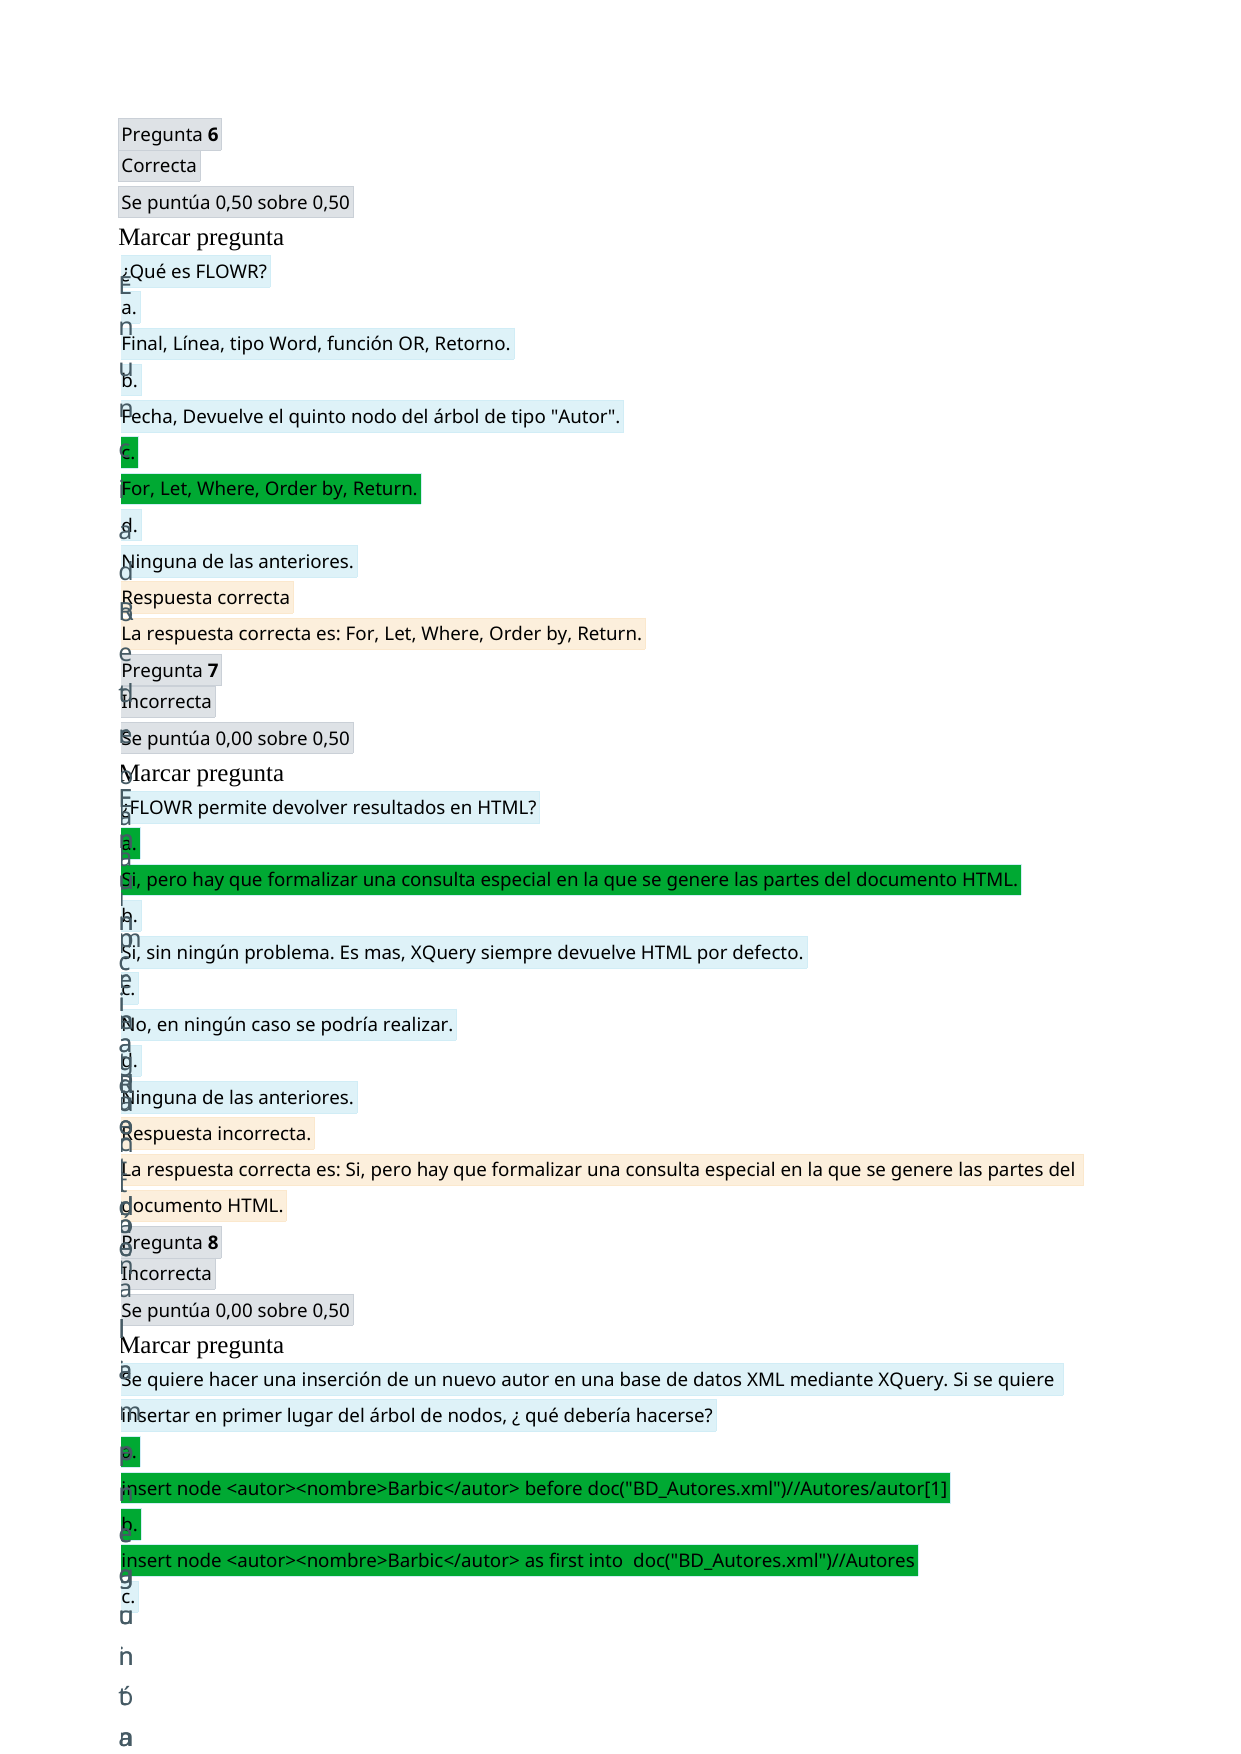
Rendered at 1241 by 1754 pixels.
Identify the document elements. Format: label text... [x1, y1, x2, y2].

text [142, 1508, 1122, 1540]
text Si, pero hay que formalizar una consulta especial en la que se genere las partes del documento HTML. [121, 865, 1021, 895]
text d. [121, 510, 141, 540]
text [142, 364, 1122, 396]
text Final, Línea, tipo Word, función OR, Retorno. [121, 329, 514, 359]
text Ninguna de las anteriores. [121, 1082, 357, 1113]
text [201, 150, 1122, 181]
text [354, 1294, 1122, 1325]
text [139, 972, 1122, 1004]
text c. [121, 973, 138, 1004]
text [142, 900, 1122, 931]
text d. [121, 1046, 141, 1076]
text c. [121, 1582, 138, 1612]
subtitle [222, 118, 1122, 150]
text insert node <autor><nombre>Barbic</autor> before doc("BD_Autores.xml")//Autores/autor[1] [121, 1473, 950, 1503]
text La respuesta correcta es: For, Let, Where, Order by, Return. [121, 619, 645, 649]
text [646, 618, 1122, 649]
text [141, 827, 1122, 859]
text Se puntúa 0,00 sobre 0,50 [121, 723, 353, 753]
subtitle [222, 654, 1122, 686]
text Incorrecta [121, 1259, 215, 1289]
text [216, 1258, 1122, 1289]
text [358, 545, 1122, 577]
text [422, 473, 1122, 504]
text For, Let, Where, Order by, Return. [121, 474, 421, 504]
text Marcar pregunta [118, 222, 1122, 251]
text c. [121, 437, 138, 468]
subtitle Pregunta 7 [121, 655, 221, 685]
text [139, 436, 1122, 468]
text [142, 509, 1122, 541]
text ¿Qué es FLOWR? [118, 255, 270, 287]
text ¿FLOWR permite devolver resultados en HTML? [122, 792, 539, 823]
text La respuesta correcta es: Si, pero hay que formalizar una consulta especial en la que se genere las partes del documento HTML. [123, 1153, 1122, 1221]
text Fecha, Devuelve el quinto nodo del árbol de tipo "Autor". [121, 401, 623, 432]
text [919, 1544, 1122, 1576]
text Marcar pregunta [121, 758, 1122, 787]
text a. [121, 292, 140, 323]
text [139, 1581, 1122, 1612]
text La respuesta correcta es: Si, pero hay que formalizar una consulta especial en la que se genere las partes del documento HTML. [121, 1191, 286, 1221]
text Marcar pregunta [121, 1330, 1122, 1359]
text Si, sin ningún problema. Es mas, XQuery siempre devuelve HTML por defecto. [122, 937, 807, 968]
text [624, 400, 1122, 432]
subtitle Pregunta 6 [119, 119, 221, 150]
text b. [121, 365, 141, 395]
text [315, 1117, 1122, 1149]
subtitle Pregunta 8 [121, 1227, 221, 1258]
text [354, 722, 1122, 753]
text [216, 686, 1122, 717]
text La respuesta correcta es: Si, pero hay que formalizar una consulta especial en la que se genere las partes del documento HTML. [121, 1155, 1083, 1185]
text [271, 255, 1122, 287]
text Correcta [119, 151, 200, 181]
text ¿FLOWR permite devolver resultados en HTML? [540, 791, 1122, 823]
text a. [121, 828, 140, 859]
text Incorrecta [121, 687, 215, 717]
text insert node <autor><nombre>Barbic</autor> as first into doc("BD_Autores.xml")//Autores [121, 1545, 918, 1576]
text [1022, 863, 1122, 895]
text [141, 1436, 1122, 1467]
text [515, 328, 1122, 359]
text [457, 1008, 1122, 1040]
text Se puntúa 0,00 sobre 0,50 [121, 1295, 353, 1325]
text Respuesta correcta [118, 581, 293, 613]
text No, en ningún caso se podría realizar. [121, 1010, 456, 1040]
text [294, 581, 1122, 613]
text b. [121, 1509, 141, 1540]
text [141, 291, 1122, 323]
text [354, 186, 1122, 217]
text Se quiere hacer una inserción de un nuevo autor en una base de datos XML mediante XQuery. Si se quiere insertar en primer lugar del árbol de nodos, ¿ qué debería hacerse? [121, 1363, 1122, 1431]
text a. [121, 1437, 140, 1467]
text Ninguna de las anteriores. [121, 546, 357, 577]
text [358, 1081, 1122, 1113]
text [951, 1472, 1122, 1503]
text Respuesta incorrecta. [121, 1118, 314, 1149]
text Se puntúa 0,50 sobre 0,50 [119, 187, 353, 217]
text Si, sin ningún problema. Es mas, XQuery siempre devuelve HTML por defecto. [808, 936, 1122, 968]
text [142, 1045, 1122, 1076]
text b. [121, 901, 141, 931]
subtitle [222, 1226, 1122, 1258]
